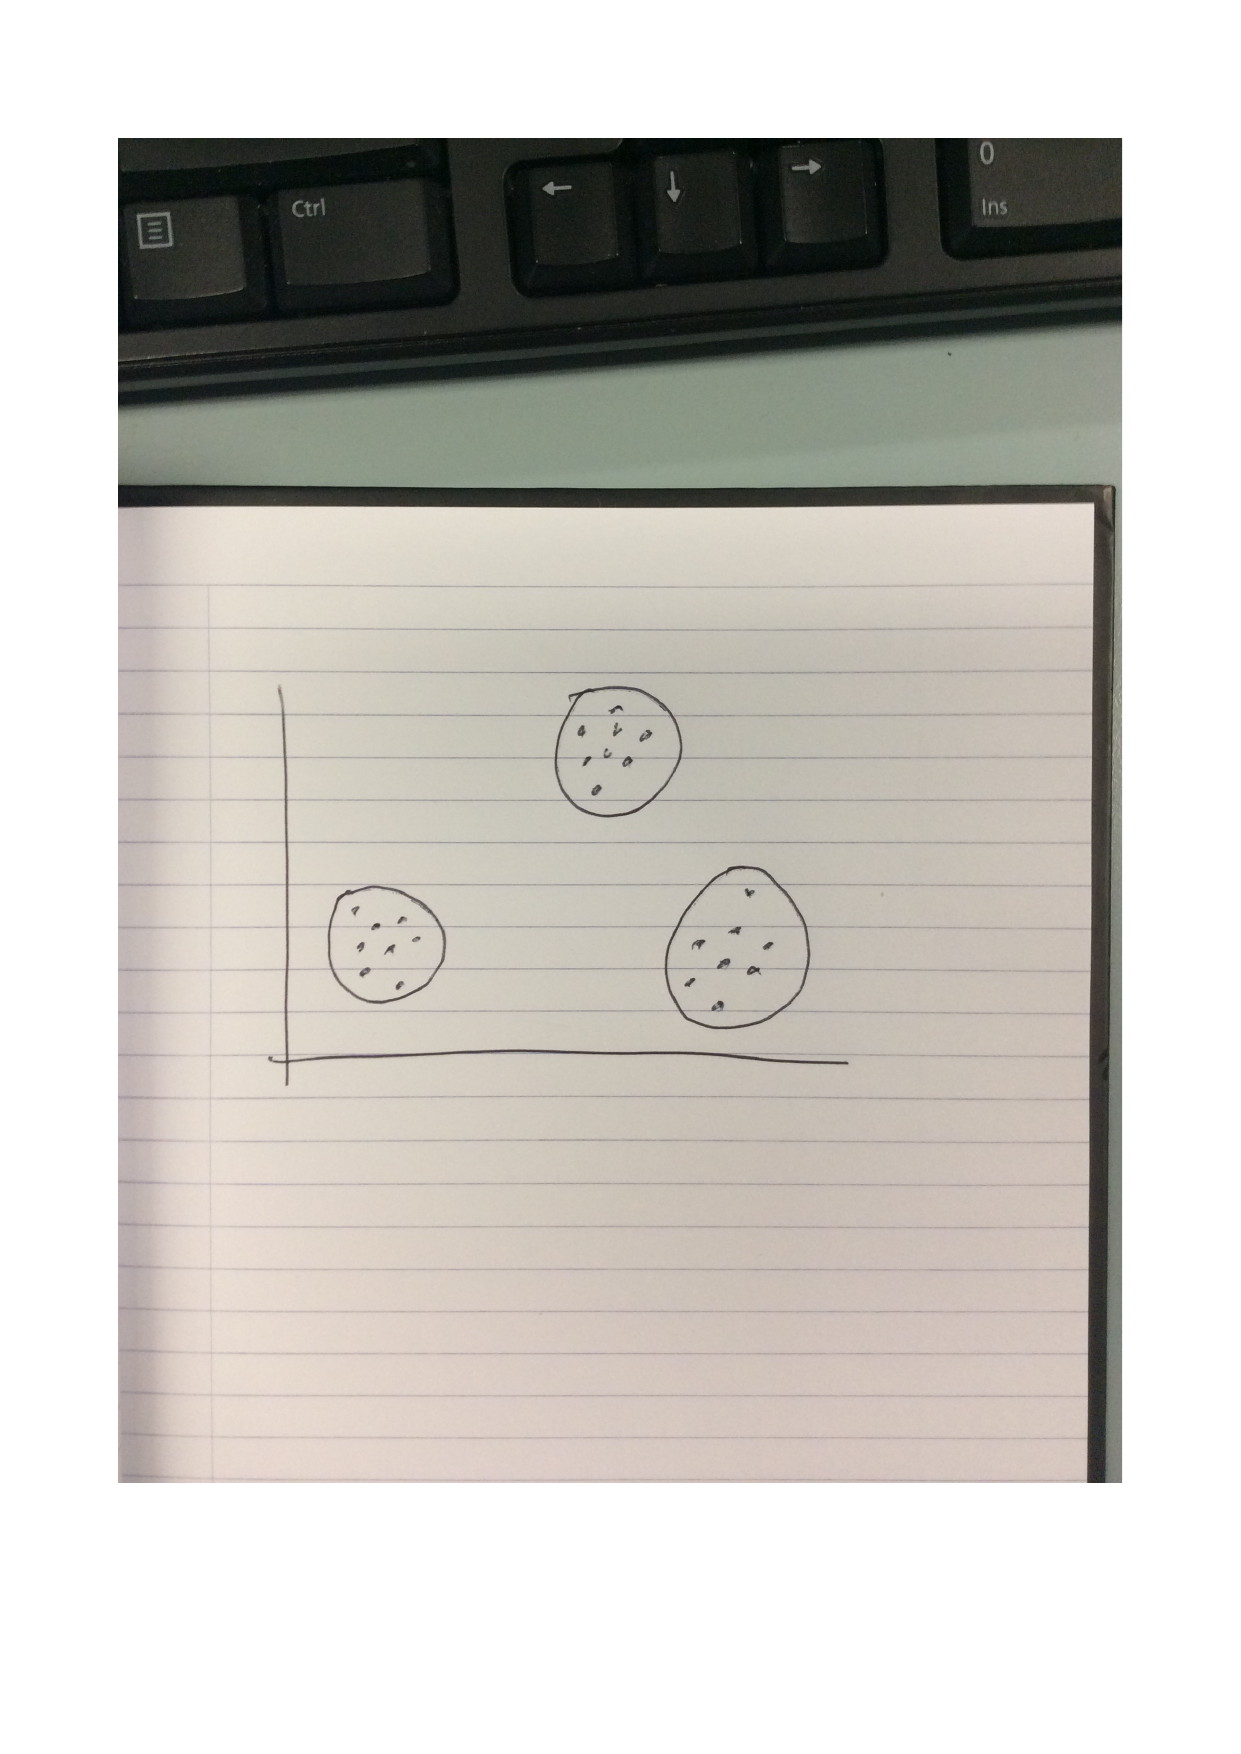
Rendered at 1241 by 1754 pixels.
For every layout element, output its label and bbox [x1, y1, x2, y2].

picture [118, 138, 1123, 1483]
